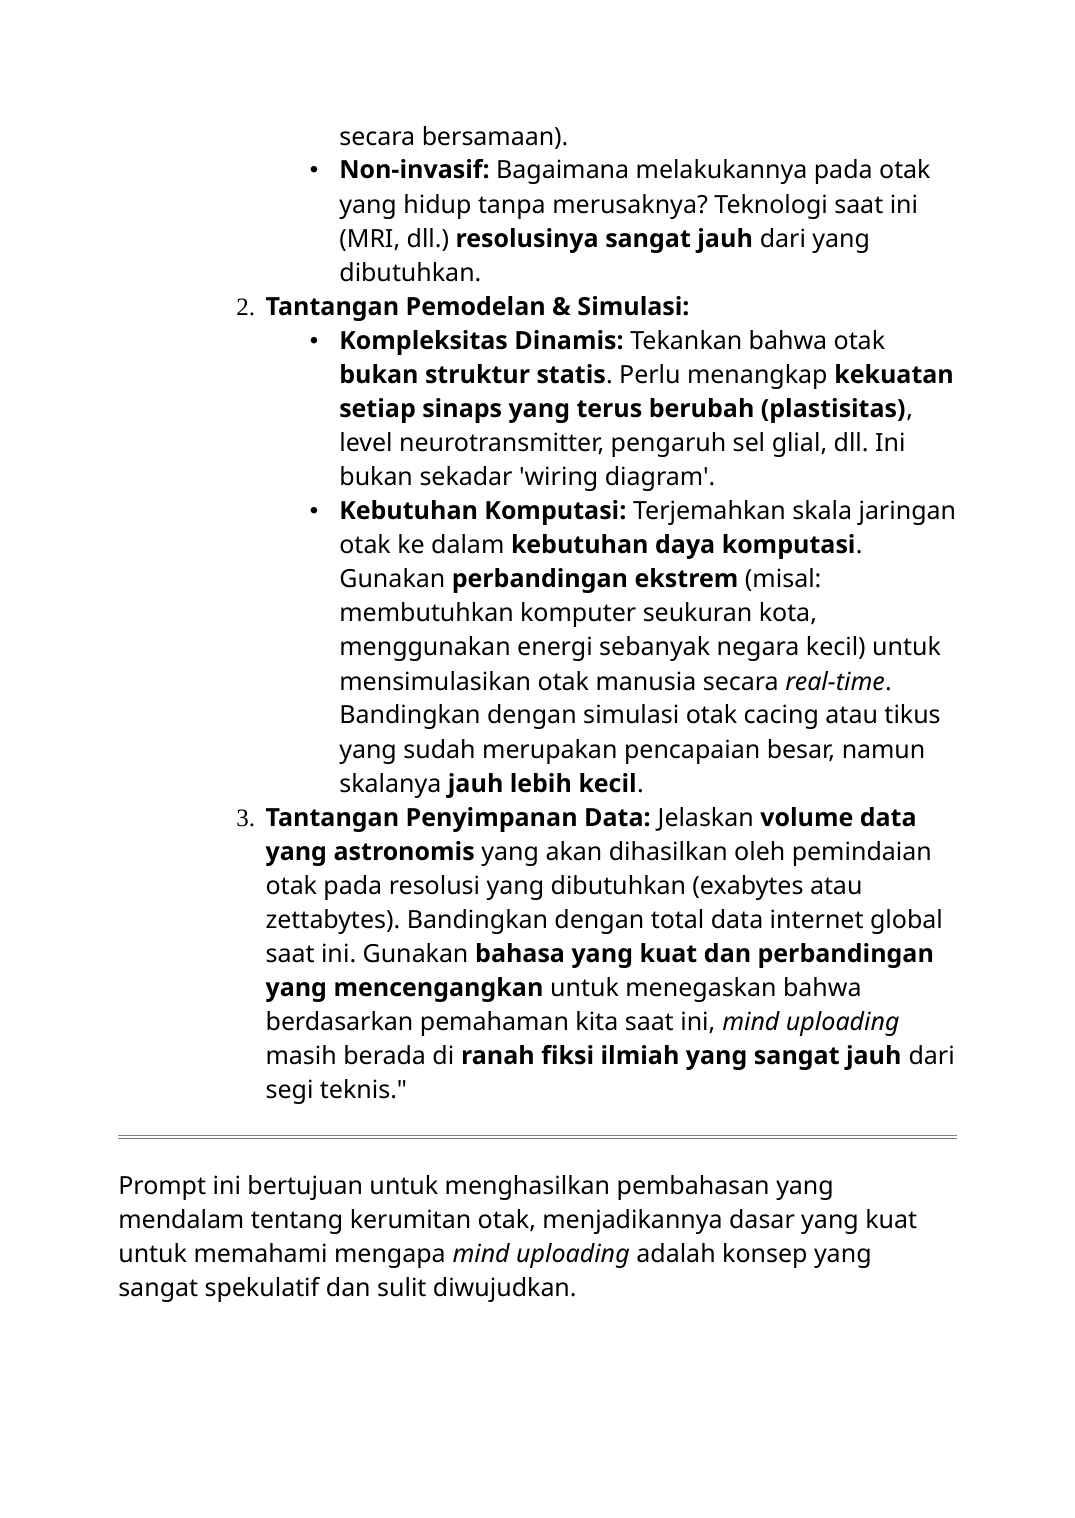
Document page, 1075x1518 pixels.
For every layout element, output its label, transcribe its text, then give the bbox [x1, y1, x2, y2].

list Kompleksitas Dinamis: Tekankan bahwa otak bukan struktur statis. Perlu menangkap kekuatan setiap sinaps yang terus berubah (plastisitas), level neurotransmitter, pengaruh sel glial, dll. Ini bukan sekadar 'wiring diagram'. [309, 322, 957, 493]
text Prompt ini bertujuan untuk menghasilkan pembahasan yang mendalam tentang kerumitan otak, menjadikannya dasar yang kuat untuk memahami mengapa mind uploading adalah konsep yang sangat spekulatif dan sulit diwujudkan. [118, 1167, 957, 1303]
list Non-invasif: Bagaimana melakukannya pada otak yang hidup tanpa merusaknya? Teknologi saat ini (MRI, dll.) resolusinya sangat jauh dari yang dibutuhkan. [309, 152, 957, 288]
list Tantangan Pemodelan & Simulasi: [236, 288, 957, 322]
list secara bersamaan). [309, 118, 957, 152]
list Tantangan Penyimpanan Data: Jelaskan volume data yang astronomis yang akan dihasilkan oleh pemindaian otak pada resolusi yang dibutuhkan (exabytes atau zettabytes). Bandingkan dengan total data internet global saat ini. Gunakan bahasa yang kuat dan perbandingan yang mencengangkan untuk menegaskan bahwa berdasarkan pemahaman kita saat ini, mind uploading masih berada di ranah fiksi ilmiah yang sangat jauh dari segi teknis." [236, 799, 957, 1106]
list Kebutuhan Komputasi: Terjemahkan skala jaringan otak ke dalam kebutuhan daya komputasi. Gunakan perbandingan ekstrem (misal: membutuhkan komputer seukuran kota, menggunakan energi sebanyak negara kecil) untuk mensimulasikan otak manusia secara real-time. Bandingkan dengan simulasi otak cacing atau tikus yang sudah merupakan pencapaian besar, namun skalanya jauh lebih kecil. [309, 493, 957, 799]
